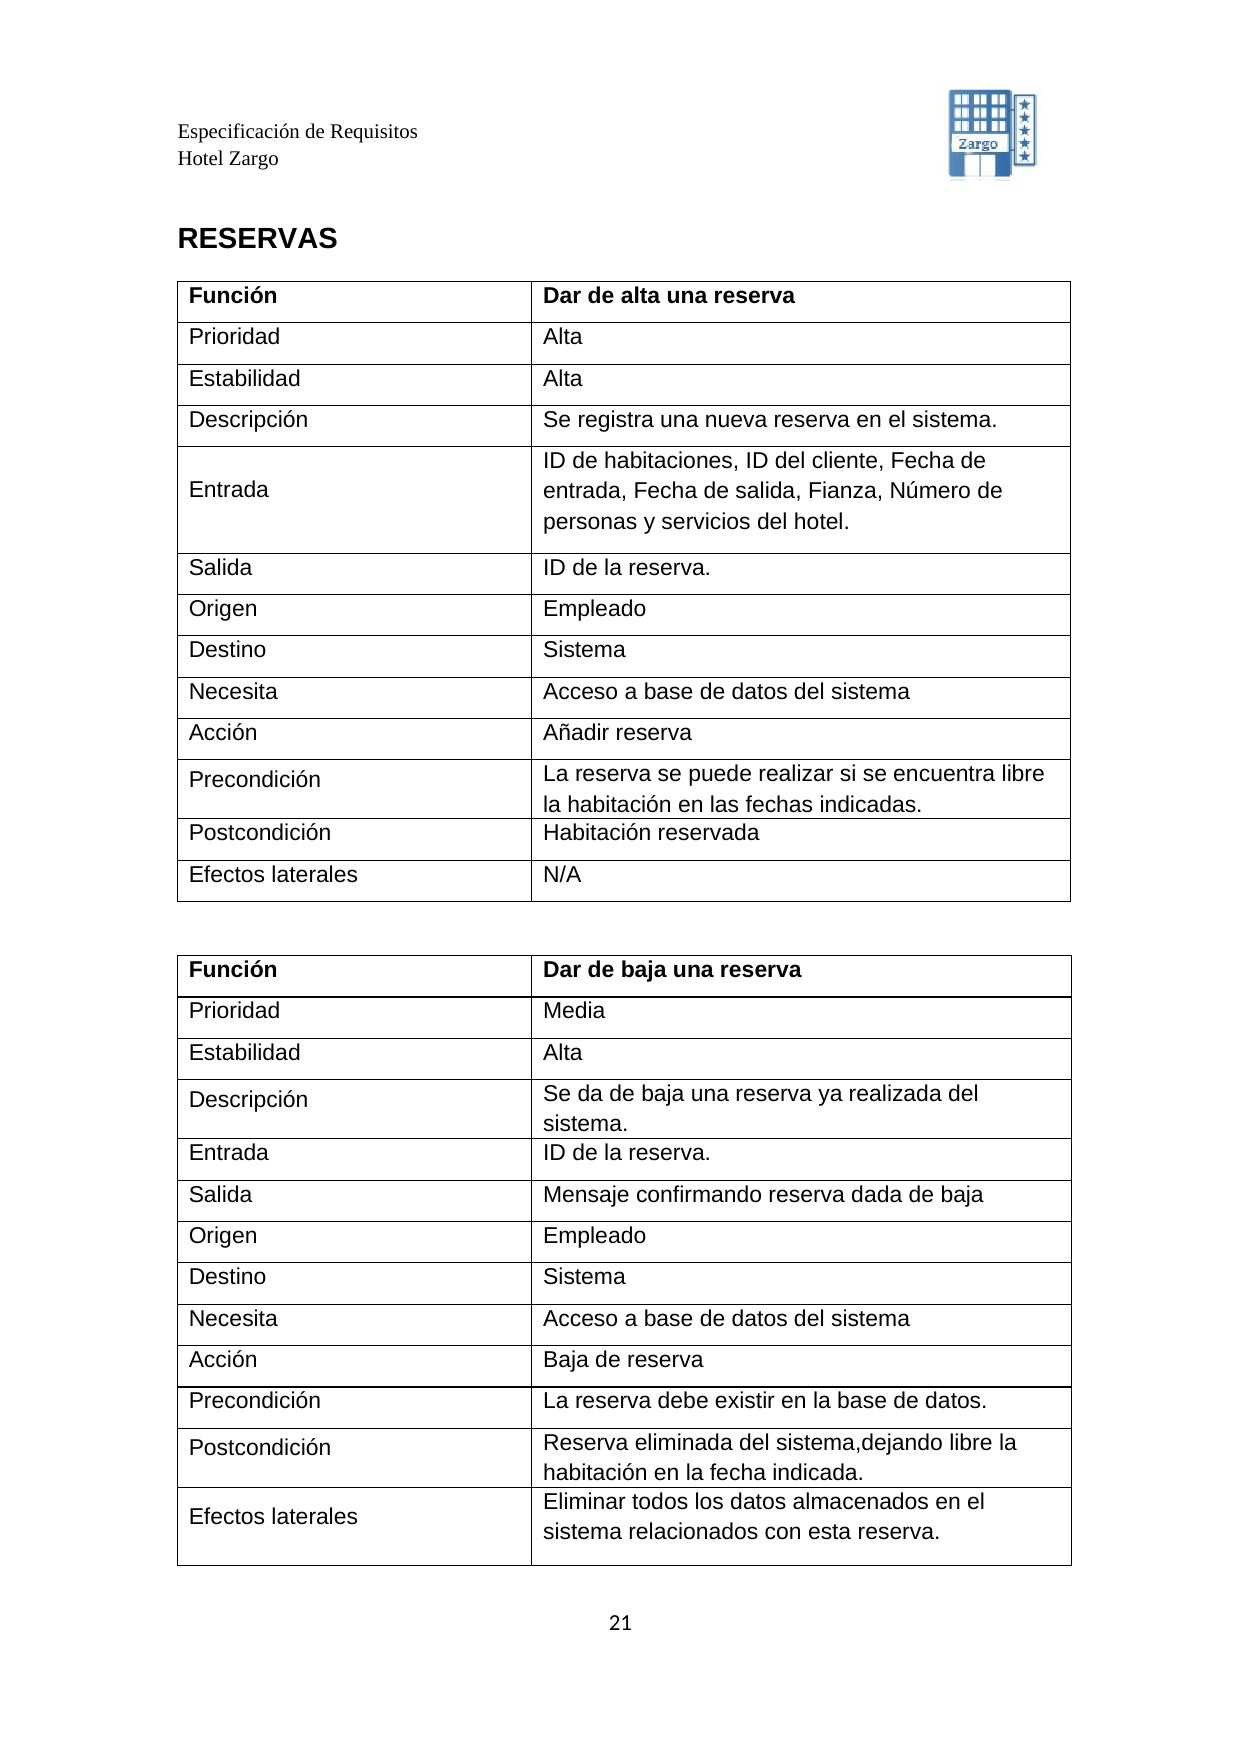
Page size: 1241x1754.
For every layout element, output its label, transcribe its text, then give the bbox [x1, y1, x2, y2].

table_header Función [178, 282, 531, 322]
table_cell Media [532, 998, 1071, 1038]
table_cell Habitación reservada [532, 819, 1070, 860]
table_cell Estabilidad [178, 1039, 531, 1079]
table_cell Acceso a base de datos del sistema [532, 678, 1070, 718]
text RESERVAS [177, 221, 1063, 255]
table_cell ID de habitaciones, ID del cliente, Fecha de entrada, Fecha de salida, Fianza, Número de personas y servicios del hotel. [532, 447, 1070, 552]
table_cell Prioridad [178, 998, 531, 1038]
table_cell Efectos laterales [178, 861, 531, 901]
table_cell Sistema [532, 636, 1070, 677]
table_cell Salida [178, 1181, 531, 1221]
table_cell Acción [178, 1346, 531, 1386]
table_cell N/A [532, 861, 1070, 901]
table_cell Precondición [178, 1388, 531, 1428]
table_cell Necesita [178, 1305, 531, 1345]
table_cell Eliminar todos los datos almacenados en el sistema relacionados con esta reserva. [532, 1488, 1071, 1565]
table_cell Postcondición [178, 819, 531, 860]
table_cell Sistema [532, 1263, 1071, 1304]
table_cell La reserva debe existir en la base de datos. [532, 1388, 1071, 1428]
table_cell Origen [178, 595, 531, 635]
table_cell Entrada [178, 1139, 531, 1179]
table_cell Reserva eliminada del sistema,dejando libre la habitación en la fecha indicada. [532, 1429, 1071, 1487]
table_cell Añadir reserva [532, 719, 1070, 759]
table_header Dar de baja una reserva [532, 956, 1071, 996]
table_cell Necesita [178, 678, 531, 718]
table_cell Destino [178, 636, 531, 677]
table_cell Se da de baja una reserva ya realizada del sistema. [532, 1080, 1071, 1138]
table_cell Efectos laterales [178, 1488, 531, 1565]
table_cell Alta [532, 365, 1070, 405]
table_header Función [178, 956, 531, 996]
table_cell Entrada [178, 447, 531, 552]
table_header Dar de alta una reserva [532, 282, 1070, 322]
table_cell Alta [532, 323, 1070, 363]
table_cell Salida [178, 554, 531, 594]
picture [939, 81, 1045, 181]
table_cell Mensaje confirmando reserva dada de baja [532, 1181, 1071, 1221]
table_cell Se registra una nueva reserva en el sistema. [532, 406, 1070, 446]
table_cell La reserva se puede realizar si se encuentra libre la habitación en las fechas indicadas. [532, 760, 1070, 818]
table_cell Destino [178, 1263, 531, 1304]
table_cell ID de la reserva. [532, 554, 1070, 594]
table_cell Empleado [532, 595, 1070, 635]
table_cell Postcondición [178, 1429, 531, 1487]
table_cell Estabilidad [178, 365, 531, 405]
table_cell Precondición [178, 760, 531, 818]
table_cell Descripción [178, 1080, 531, 1138]
table_cell Prioridad [178, 323, 531, 363]
table_cell Alta [532, 1039, 1071, 1079]
table_cell Empleado [532, 1222, 1071, 1262]
table_cell Origen [178, 1222, 531, 1262]
table_cell Descripción [178, 406, 531, 446]
table_cell Acceso a base de datos del sistema [532, 1305, 1071, 1345]
table_cell Acción [178, 719, 531, 759]
table_cell ID de la reserva. [532, 1139, 1071, 1179]
table_cell Baja de reserva [532, 1346, 1071, 1386]
